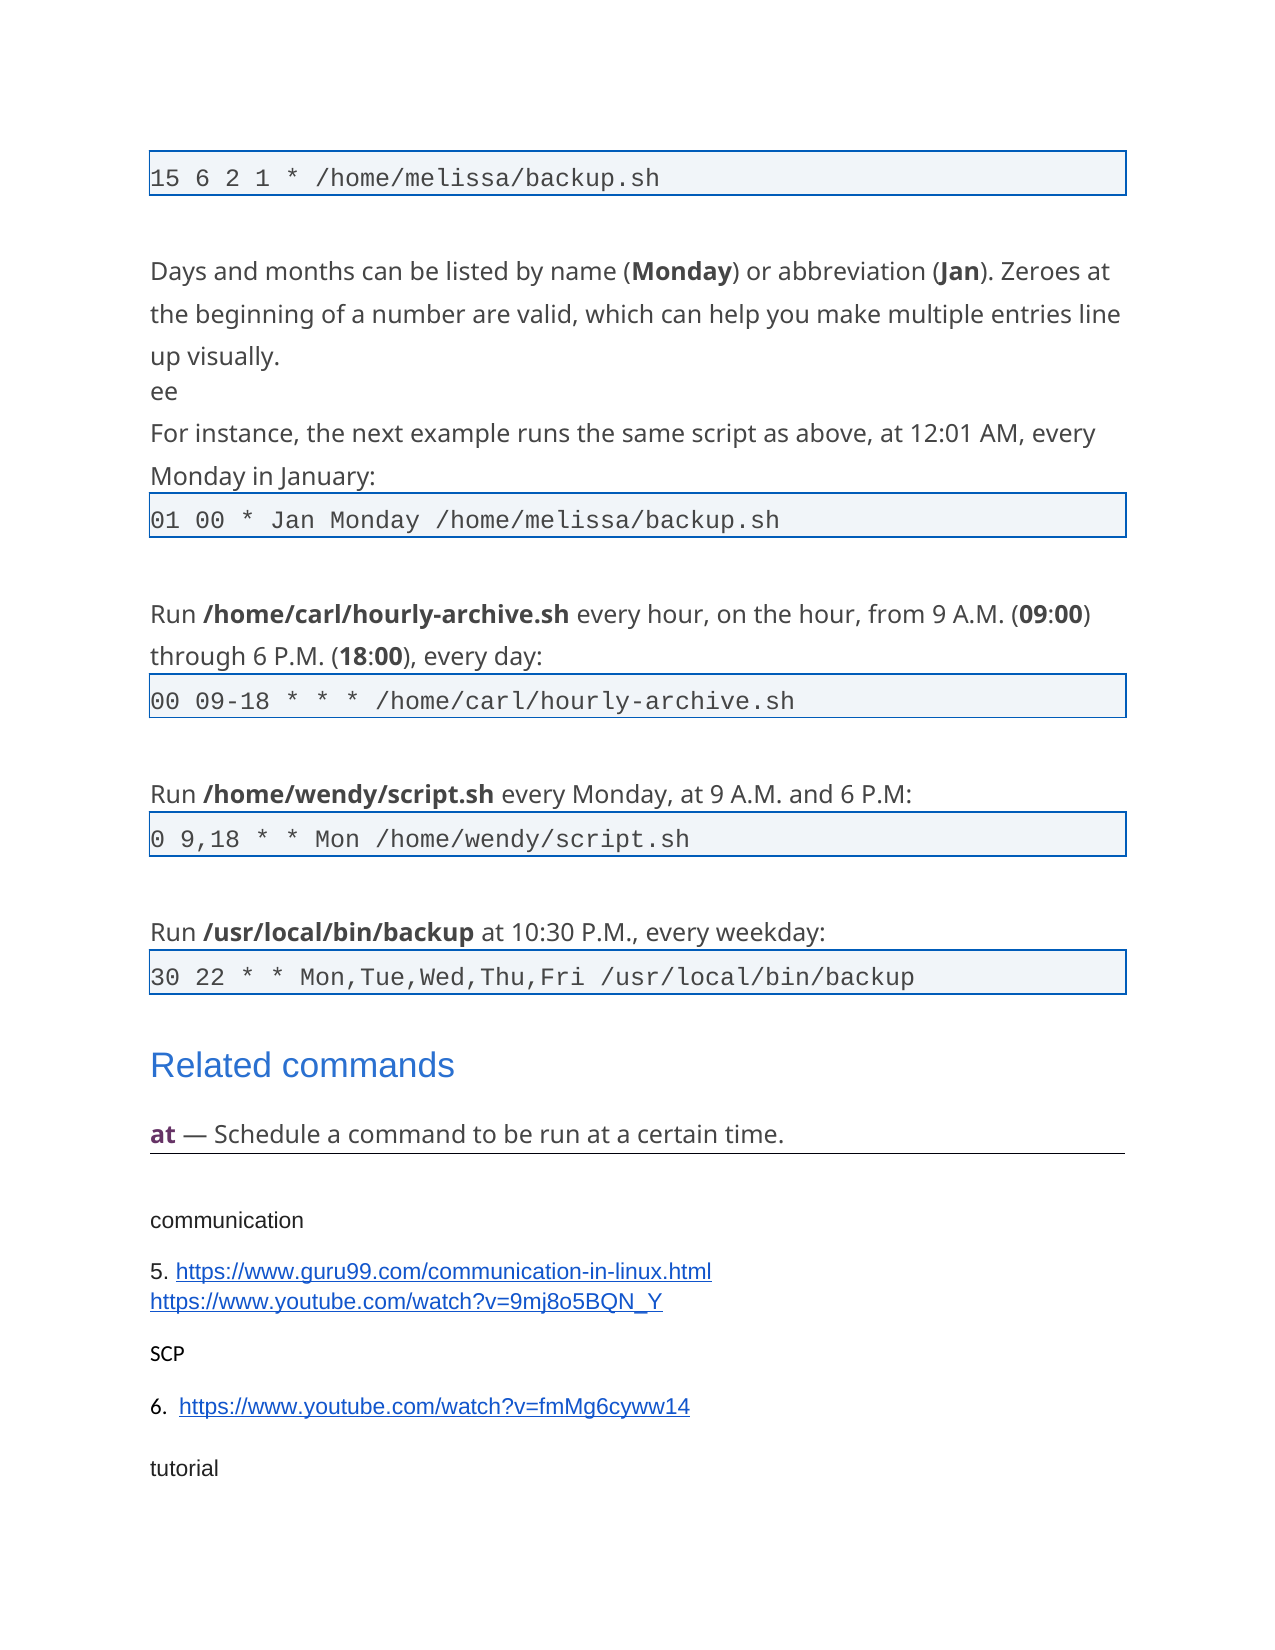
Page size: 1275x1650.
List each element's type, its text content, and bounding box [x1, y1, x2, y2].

text Run /home/wendy/script.sh every Monday, at 9 A.M. and 6 P.M: [150, 768, 1125, 811]
text at — Schedule a command to be run at a certain time. [150, 1108, 1125, 1153]
text 0 9,18 * * Mon /home/wendy/script.sh [150, 813, 1125, 855]
text For instance, the next example runs the same script as above, at 12:01 AM, every Monday in January: [150, 407, 1125, 492]
text 01 00 * Jan Monday /home/melissa/backup.sh [150, 494, 1125, 536]
text ee [150, 373, 1125, 407]
text 00 09-18 * * * /home/carl/hourly-archive.sh [150, 675, 1125, 717]
text 5. https://www.guru99.com/communication-in-linux.html https://www.youtube.com/watch?v=9mj8o5BQN_Y [150, 1258, 1125, 1315]
text 30 22 * * Mon,Tue,Wed,Thu,Fri /usr/local/bin/backup [150, 951, 1125, 993]
text Days and months can be listed by name (Monday) or abbreviation (Jan). Zeroes at the beginning of a number are valid, which can help you make multiple entries line up visually. [150, 246, 1125, 373]
text communication [150, 1207, 1125, 1233]
text 15 6 2 1 * /home/melissa/backup.sh [150, 152, 1125, 194]
text Run /usr/local/bin/backup at 10:30 P.M., every weekday: [150, 907, 1125, 949]
subtitle Related commands [150, 1045, 1125, 1085]
text 6. https://www.youtube.com/watch?v=fmMg6cyww14 tutorial [150, 1392, 1125, 1481]
text Run /home/carl/hourly-archive.sh every hour, on the hour, from 9 A.M. (09:00) through 6 P.M. (18:00), every day: [150, 588, 1125, 673]
text SCP [150, 1339, 1125, 1367]
